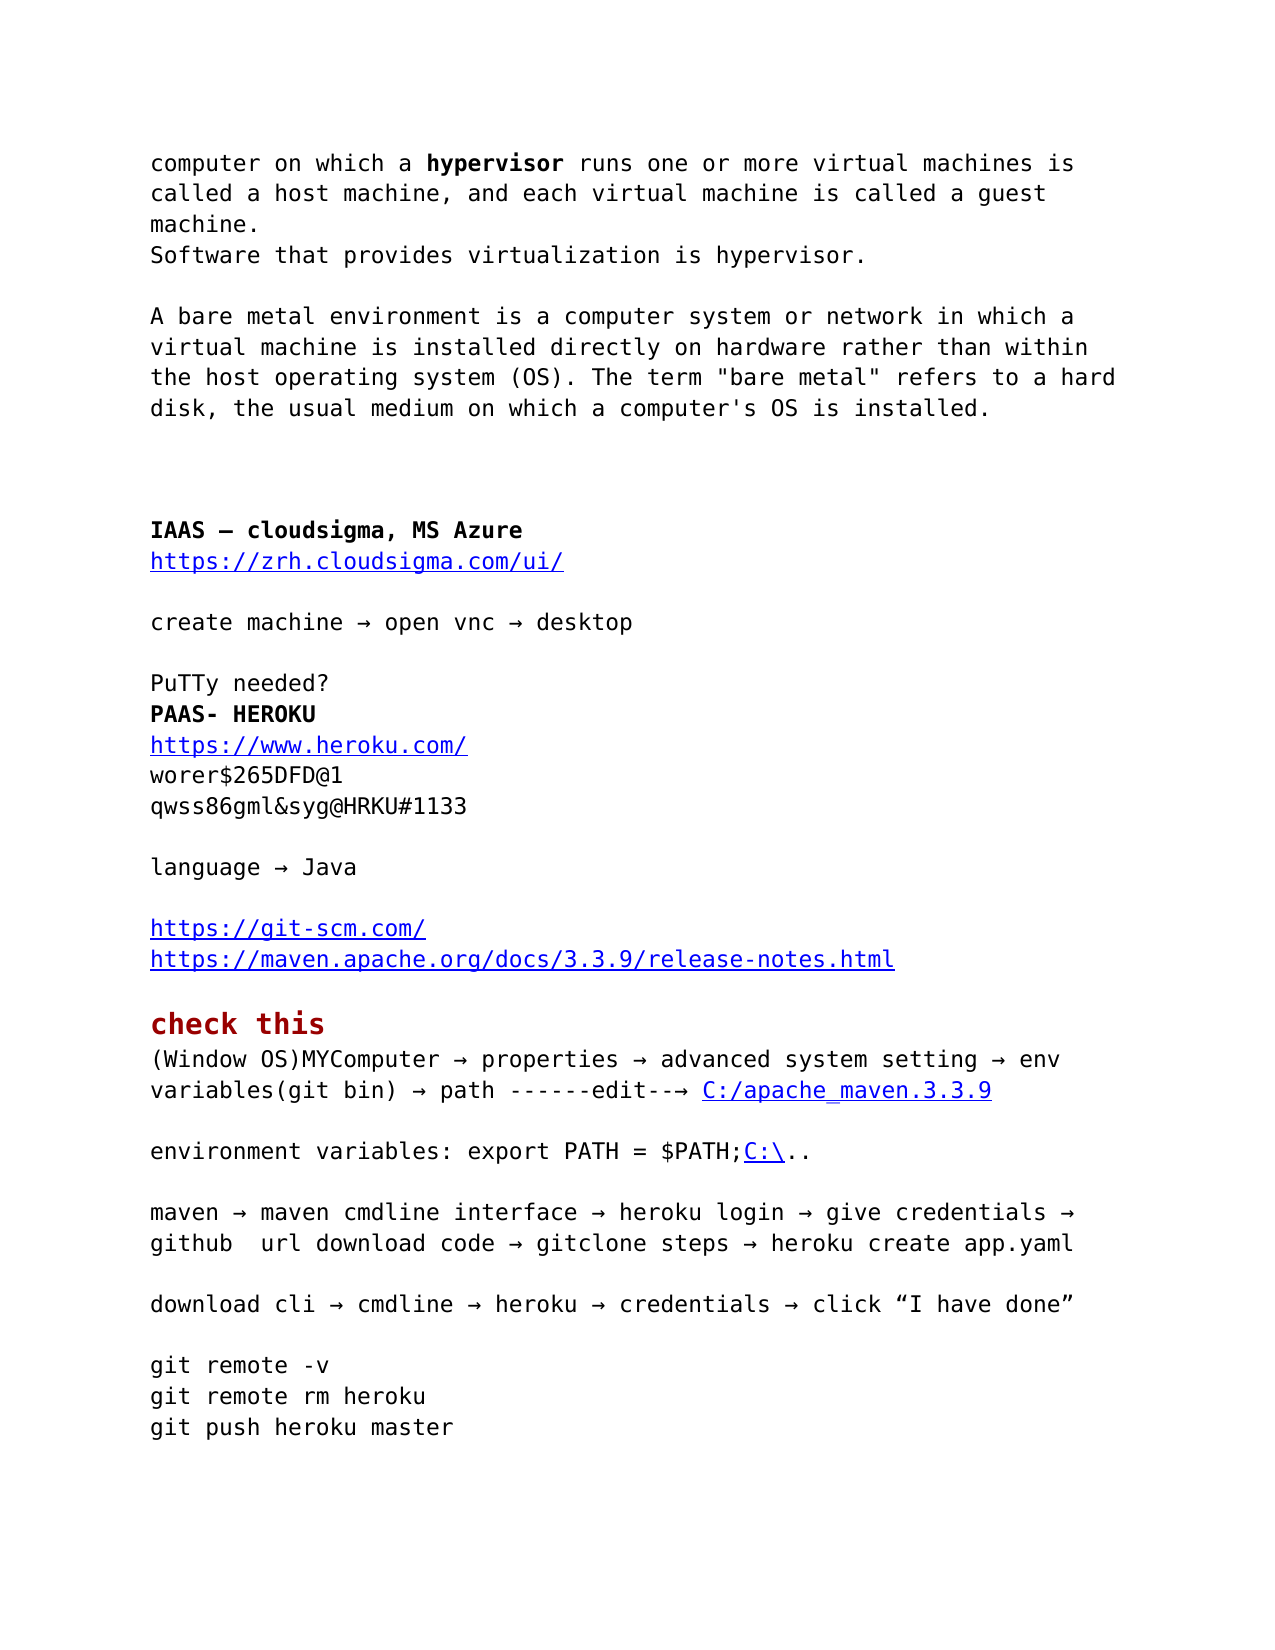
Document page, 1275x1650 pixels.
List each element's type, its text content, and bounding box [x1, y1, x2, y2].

text maven → maven cmdline interface → heroku login → give credentials → github url download code → gitclone steps → heroku create app.yaml [150, 1199, 1125, 1257]
text git remote -v [150, 1353, 1125, 1379]
text computer on which a hypervisor runs one or more virtual machines is called a host machine, and each virtual machine is called a guest machine. [150, 150, 1125, 238]
text Software that provides virtualization is hypervisor. [150, 242, 1125, 268]
text https://www.heroku.com/ [150, 732, 1125, 758]
text PAAS- HEROKU [150, 701, 1125, 728]
text qwss86gml&syg@HRKU#1133 [150, 793, 1125, 820]
text IAAS – cloudsigma, MS Azure [150, 517, 1125, 544]
text create machine → open vnc → desktop [150, 609, 1125, 636]
text https://maven.apache.org/docs/3.3.9/release-notes.html [150, 946, 1125, 973]
text language → Java [150, 854, 1125, 881]
text check this [150, 1007, 1125, 1041]
text PuTTy needed? [150, 671, 1125, 697]
text download cli → cmdline → heroku → credentials → click “I have done” [150, 1291, 1125, 1318]
text git push heroku master [150, 1414, 1125, 1441]
text A bare metal environment is a computer system or network in which a virtual machine is installed directly on hardware rather than within the host operating system (OS). The term "bare metal" refers to a hard disk, the usual medium on which a computer's OS is installed. [150, 303, 1125, 422]
text environment variables: export PATH = $PATH;C:\.. [150, 1138, 1125, 1165]
text (Window OS)MYComputer → properties → advanced system setting → env variables(git bin) → path ------edit--→ C:/apache_maven.3.3.9 [150, 1046, 1125, 1104]
text worer$265DFD@1 [150, 762, 1125, 789]
text https://zrh.cloudsigma.com/ui/ [150, 548, 1125, 575]
text https://git-scm.com/ [150, 916, 1125, 942]
text git remote rm heroku [150, 1383, 1125, 1410]
